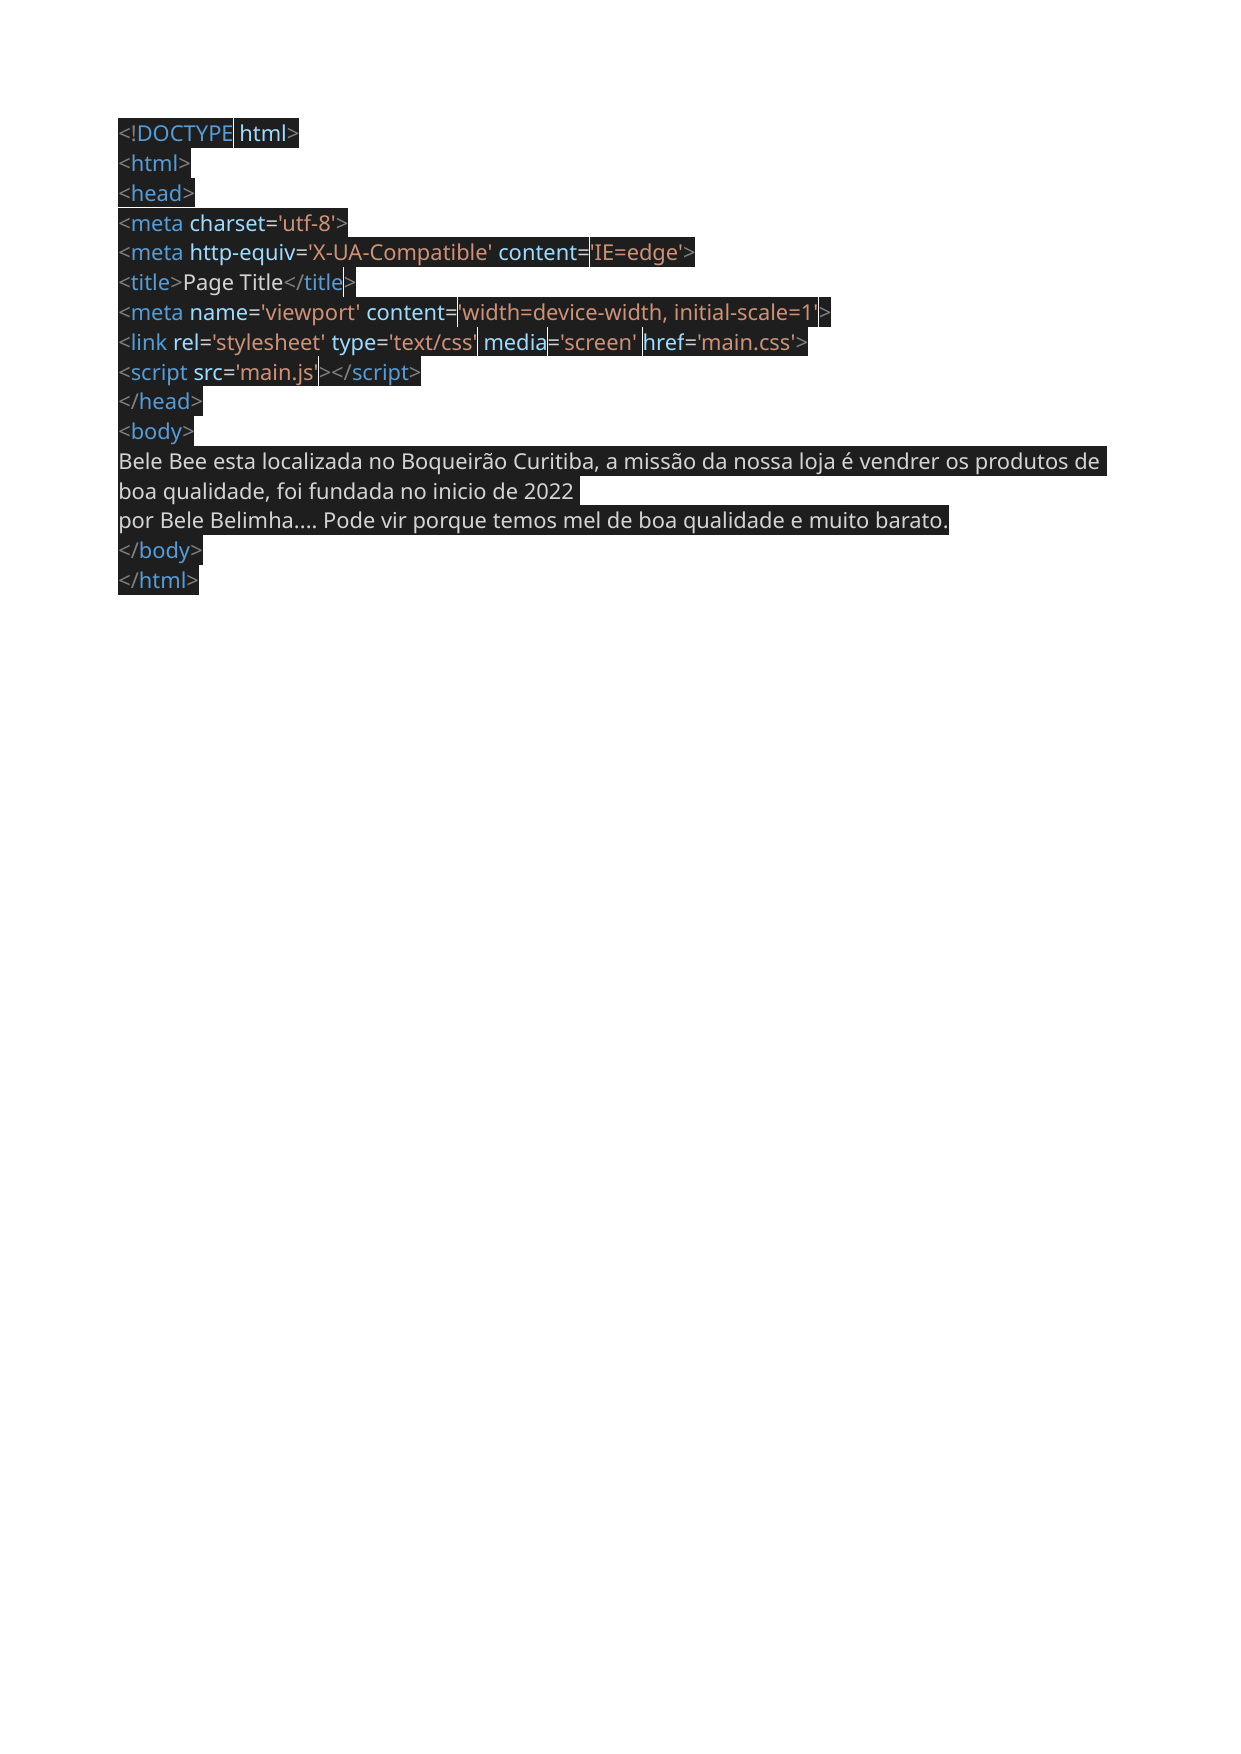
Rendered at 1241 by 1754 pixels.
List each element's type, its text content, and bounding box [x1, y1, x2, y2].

text <meta charset='utf-8'> [118, 207, 1122, 237]
text por Bele Belimha.... Pode vir porque temos mel de boa qualidade e muito barato. [118, 505, 1122, 535]
text <meta name='viewport' content='width=device-width, initial-scale=1'> [118, 297, 1122, 327]
text <head> [118, 178, 1122, 207]
text <!DOCTYPE html> [118, 118, 1122, 148]
text <link rel='stylesheet' type='text/css' media='screen' href='main.css'> [118, 327, 1122, 356]
text </head> [118, 386, 1122, 416]
text </html> [118, 565, 1122, 595]
text <title>Page Title</title> [118, 267, 1122, 297]
text <html> [118, 148, 1122, 178]
text </body> [118, 535, 1122, 565]
text <script src='main.js'></script> [118, 356, 1122, 386]
text Bele Bee esta localizada no Boqueirão Curitiba, a missão da nossa loja é vendrer os produtos de boa qualidade, foi fundada no inicio de 2022 [118, 446, 1122, 505]
text <meta http-equiv='X-UA-Compatible' content='IE=edge'> [118, 237, 1122, 267]
text <body> [118, 416, 1122, 446]
